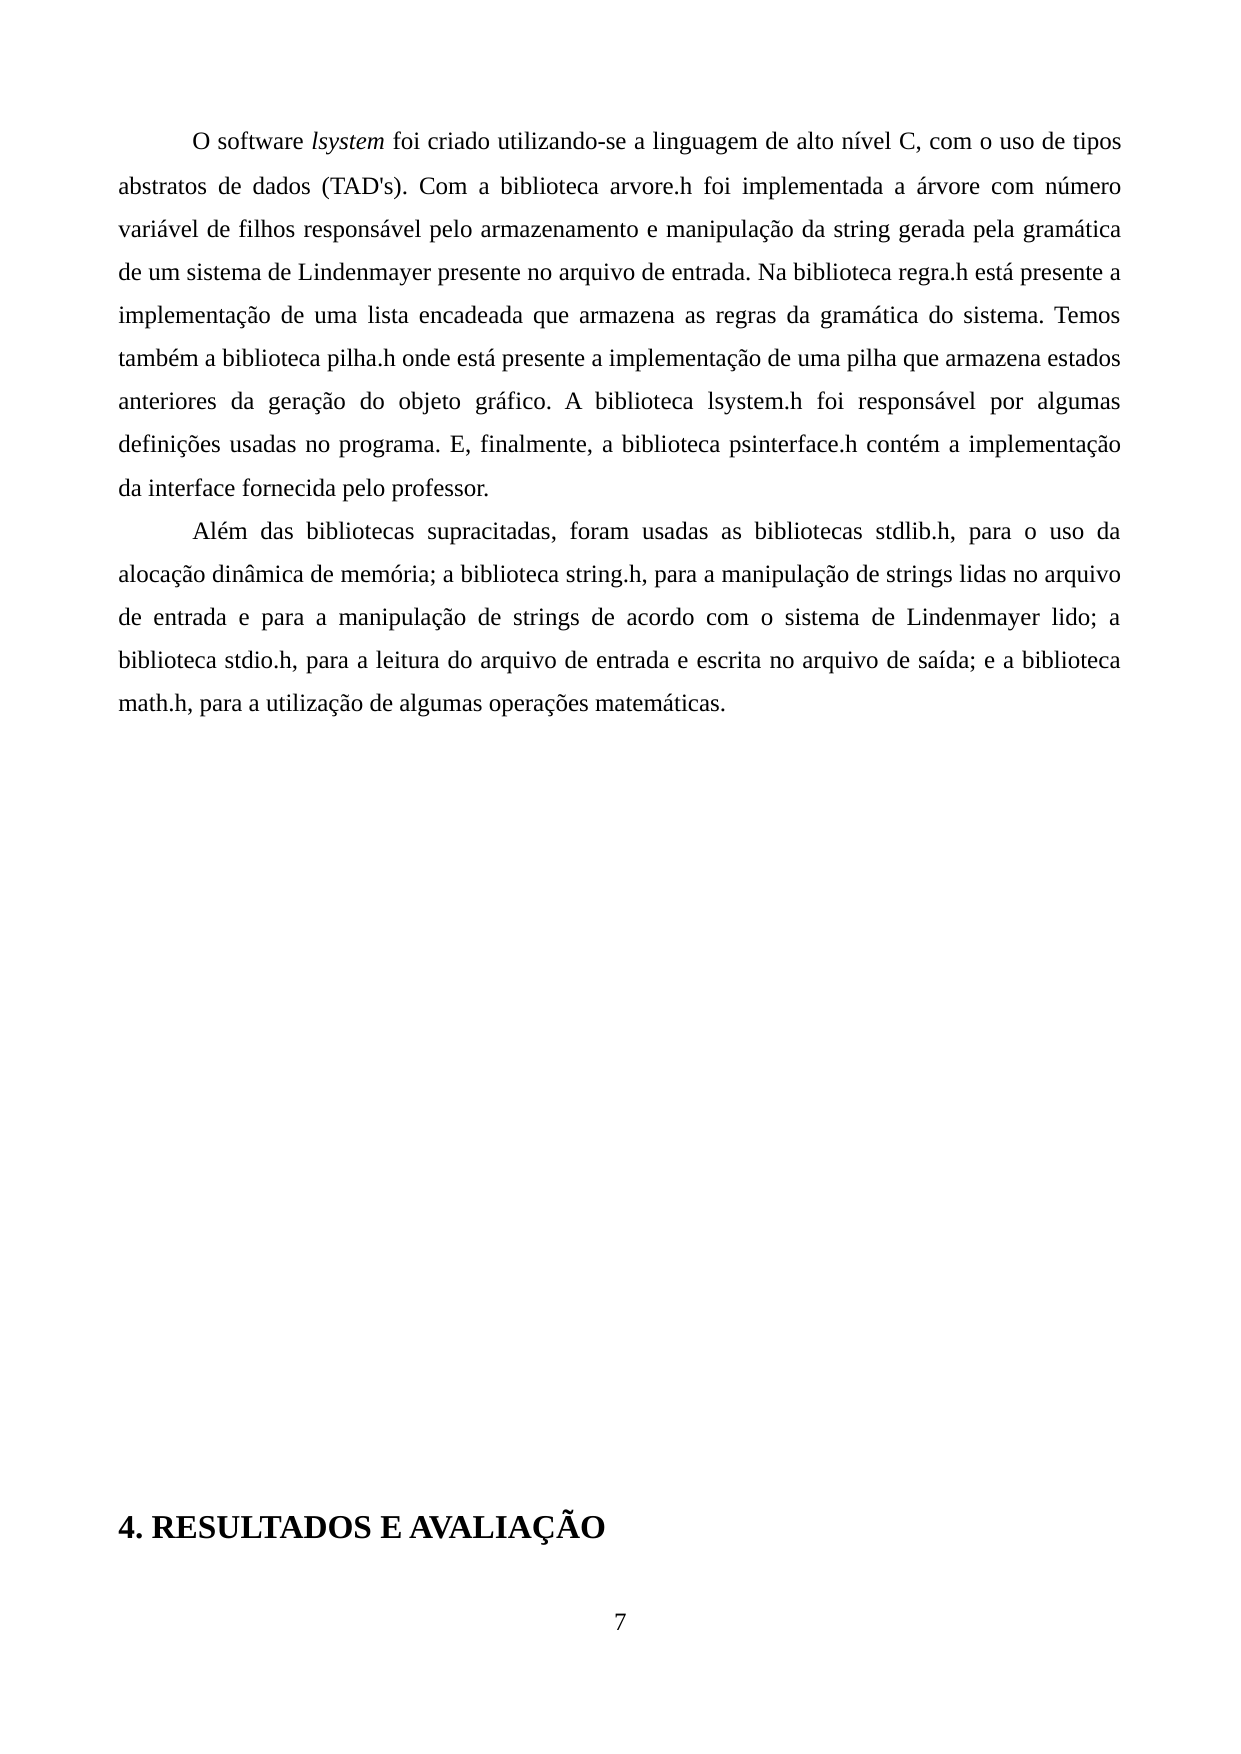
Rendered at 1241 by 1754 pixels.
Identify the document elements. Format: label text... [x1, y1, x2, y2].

text Além das bibliotecas supracitadas, foram usadas as bibliotecas stdlib.h, para o uso da alocação dinâmica de memória; a biblioteca string.h, para a manipulação de strings lidas no arquivo de entrada e para a manipulação de strings de acordo com o sistema de Lindenmayer lido; a biblioteca stdio.h, para a leitura do arquivo de entrada e escrita no arquivo de saída; e a biblioteca math.h, para a utilização de algumas operações matemáticas. [118, 516, 1122, 717]
text O software lsystem foi criado utilizando-se a linguagem de alto nível C, com o uso de tipos abstratos de dados (TAD's). Com a biblioteca arvore.h foi implementada a árvore com número variável de filhos responsável pelo armazenamento e manipulação da string gerada pela gramática de um sistema de Lindenmayer presente no arquivo de entrada. Na biblioteca regra.h está presente a implementação de uma lista encadeada que armazena as regras da gramática do sistema. Temos também a biblioteca pilha.h onde está presente a implementação de uma pilha que armazena estados anteriores da geração do objeto gráfico. A biblioteca lsystem.h foi responsável por algumas definições usadas no programa. E, finalmente, a biblioteca psinterface.h contém a implementação da interface fornecida pelo professor. [118, 118, 1122, 501]
text 4. RESULTADOS E AVALIAÇÃO [118, 1508, 1122, 1546]
